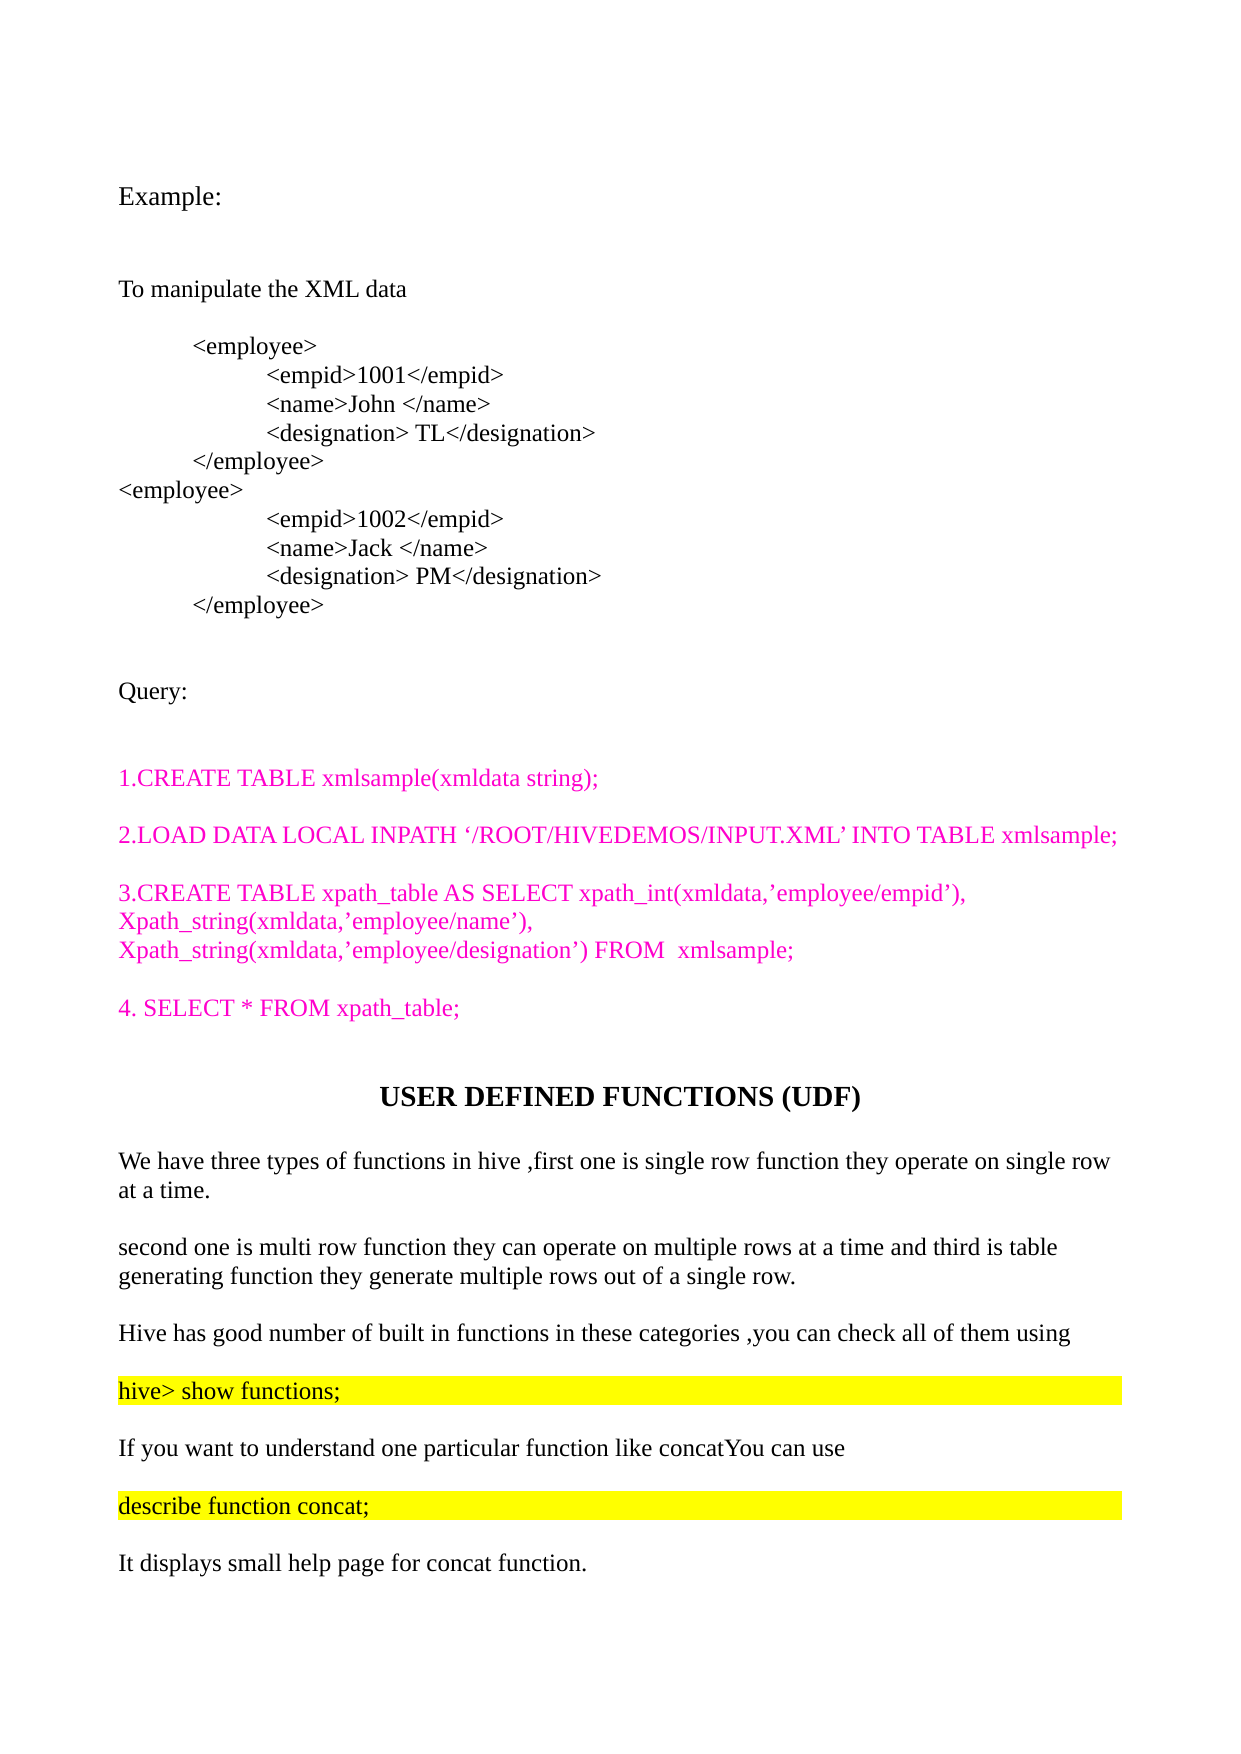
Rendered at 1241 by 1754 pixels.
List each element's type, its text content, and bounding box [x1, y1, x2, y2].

text <employee> [118, 331, 1122, 360]
text <empid>1001</empid> [118, 360, 1122, 389]
text <name>John </name> [118, 389, 1122, 418]
text Example: [118, 180, 1122, 212]
text <empid>1002</empid> [118, 504, 1122, 533]
text hive> show functions; [118, 1376, 1122, 1405]
text Hive has good number of built in functions in these categories ,you can check all of them using [118, 1318, 1122, 1347]
text It displays small help page for concat function. [118, 1548, 1122, 1577]
text </employee> [118, 590, 1122, 619]
text Xpath_string(xmldata,’employee/designation’) FROM xmlsample; [118, 935, 1122, 964]
text <designation> TL</designation> [118, 418, 1122, 446]
text To manipulate the XML data [118, 274, 1122, 303]
text Xpath_string(xmldata,’employee/name’), [118, 906, 1122, 935]
text </employee> [118, 446, 1122, 475]
text second one is multi row function they can operate on multiple rows at a time and third is table generating function they generate multiple rows out of a single row. [118, 1232, 1122, 1290]
text <name>Jack </name> [118, 533, 1122, 561]
text <employee> [118, 475, 1122, 504]
text 2.LOAD DATA LOCAL INPATH ‘/ROOT/HIVEDEMOS/INPUT.XML’ INTO TABLE xmlsample; [118, 820, 1122, 849]
text 1.CREATE TABLE xmlsample(xmldata string); [118, 763, 1122, 791]
text 3.CREATE TABLE xpath_table AS SELECT xpath_int(xmldata,’employee/empid’), [118, 878, 1122, 906]
text 4. SELECT * FROM xpath_table; [118, 993, 1122, 1021]
text Query: [118, 676, 1122, 705]
text We have three types of functions in hive ,first one is single row function they operate on single row at a time. [118, 1146, 1122, 1203]
text <designation> PM</designation> [118, 561, 1122, 590]
text describe function concat; [118, 1491, 1122, 1520]
text USER DEFINED FUNCTIONS (UDF) [118, 1079, 1122, 1112]
text If you want to understand one particular function like concatYou can use [118, 1433, 1122, 1462]
